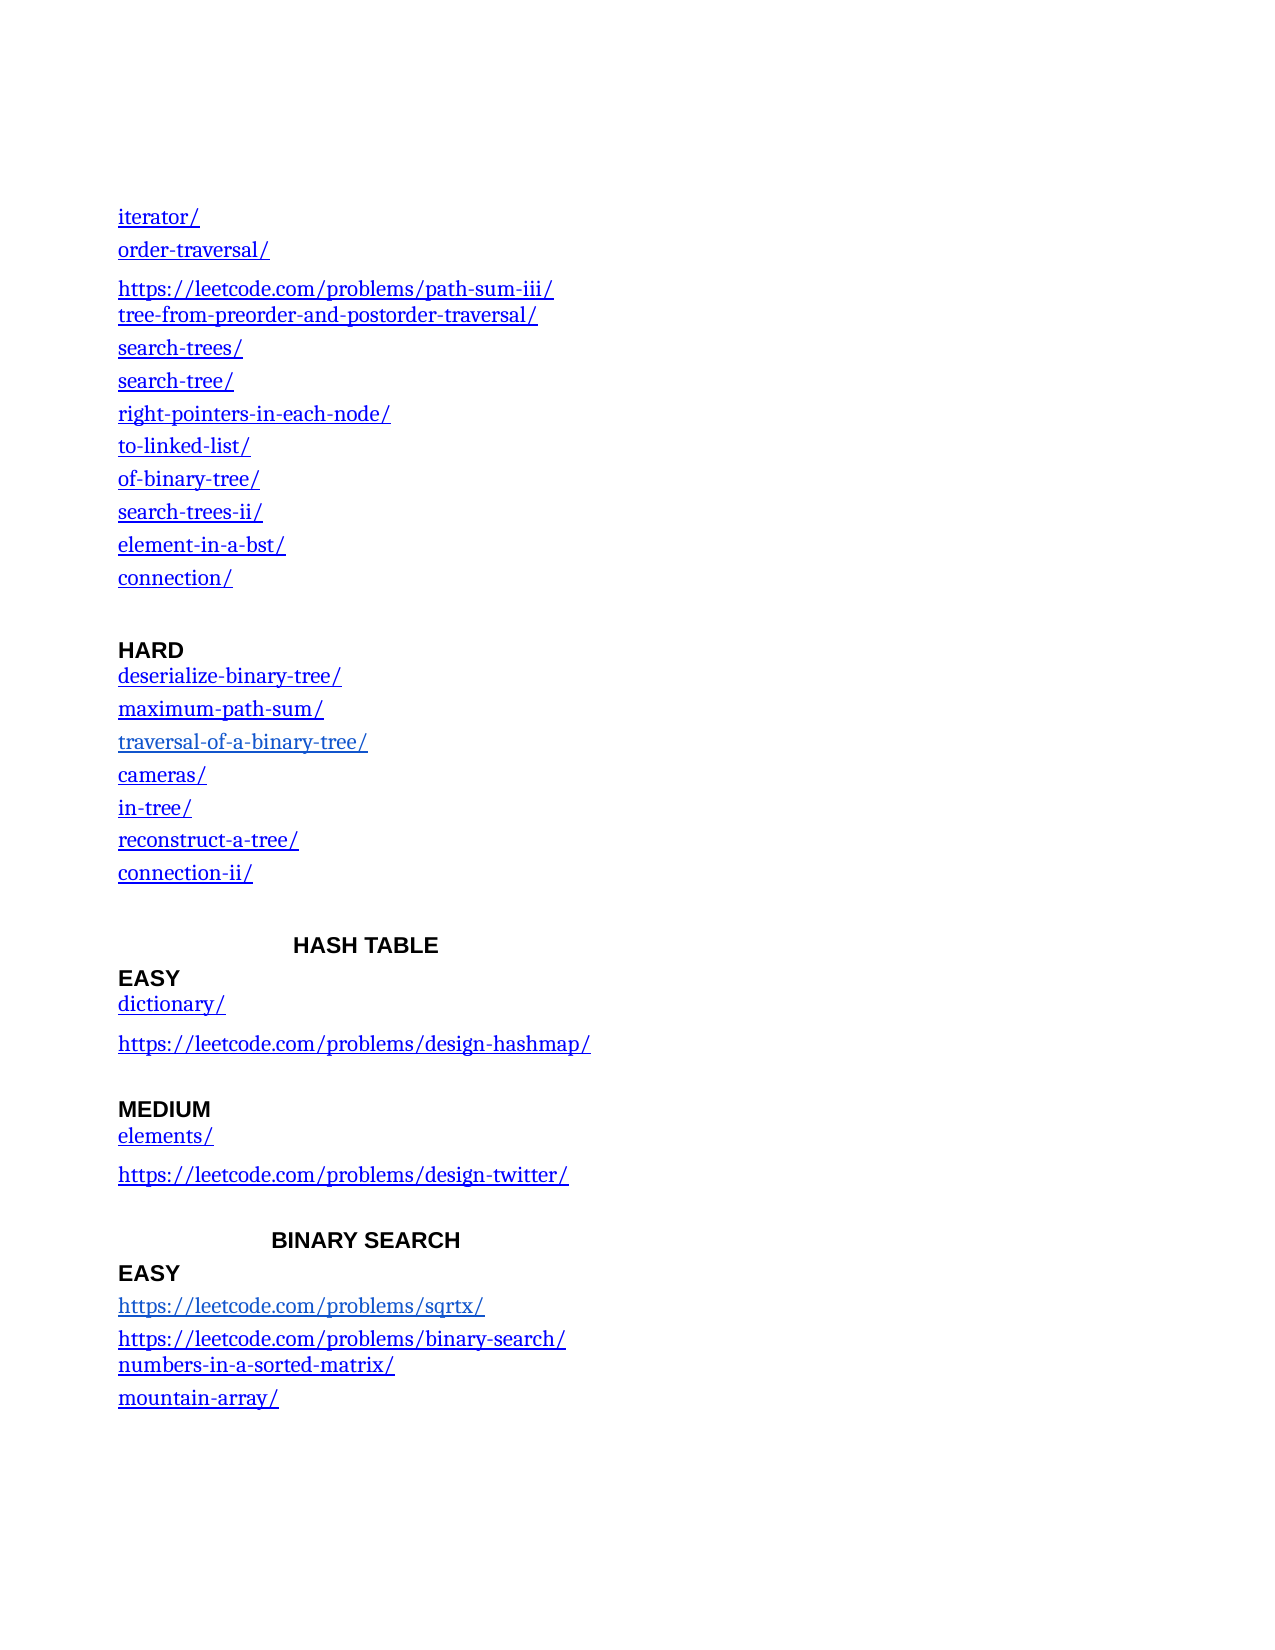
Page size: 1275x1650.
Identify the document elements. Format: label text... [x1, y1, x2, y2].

table_cell [615, 663, 1160, 696]
table_cell [615, 1057, 1160, 1089]
table_cell https://leetcode.com/problems/binary-tree-cameras/ [117, 761, 614, 794]
table_cell [117, 598, 614, 630]
table_cell [615, 499, 1160, 532]
table_cell [112, 565, 117, 597]
table_cell https://leetcode.com/problems/unique-binary-search-trees-ii/ [117, 499, 614, 532]
table_cell [1160, 302, 1165, 335]
table_cell [615, 827, 1160, 860]
table_cell [615, 1221, 1160, 1254]
table_cell https://leetcode.com/problems/sum-of-distances-in-tree/ [117, 794, 614, 827]
table_cell [615, 401, 1160, 433]
table_cell [615, 433, 1160, 466]
table_cell BINARY SEARCH [117, 1221, 614, 1254]
table_cell https://leetcode.com/problems/serialize-and-deserialize-binary-tree/ [117, 663, 614, 696]
table_cell [1160, 1254, 1165, 1286]
table_cell [1160, 827, 1165, 860]
table_cell [615, 565, 1160, 597]
table_cell [615, 696, 1160, 729]
table_cell https://leetcode.com/problems/construct-binary-tree-from-preorder-and-postorder-traversal/ [117, 302, 614, 335]
table_cell [112, 532, 117, 564]
table_cell [615, 1188, 1160, 1221]
table_cell [112, 1188, 117, 1221]
table_cell https://leetcode.com/problems/kth-smallest-element-in-a-bst/ [117, 532, 614, 564]
table_cell [615, 1319, 1160, 1352]
table_cell [1160, 1155, 1165, 1188]
table_cell [1160, 794, 1165, 827]
table_cell [1160, 1286, 1165, 1319]
table_cell [615, 1286, 1160, 1319]
table_cell [117, 1188, 614, 1221]
table_cell [1160, 696, 1165, 729]
table_cell https://leetcode.com/problems/top-k-frequent-elements/ [117, 1123, 614, 1155]
table_cell https://leetcode.com/problems/recover-binary-search-tree/ [117, 368, 614, 401]
table_cell [615, 1090, 1160, 1122]
table_cell [112, 729, 117, 761]
table_cell [1160, 236, 1165, 269]
table_cell [615, 302, 1160, 335]
table_cell [615, 958, 1160, 991]
table_cell [1160, 860, 1165, 893]
table_cell [1160, 598, 1165, 630]
table_cell [1160, 926, 1165, 958]
table_cell [1160, 1024, 1165, 1057]
table_cell [112, 893, 117, 926]
table_cell EASY [117, 958, 614, 991]
table_cell [615, 860, 1160, 893]
table_cell [1160, 368, 1165, 401]
table_cell https://leetcode.com/problems/number-of-ways-to-reconstruct-a-tree/ [117, 827, 614, 860]
table_cell [1160, 630, 1165, 663]
table_cell [1160, 991, 1165, 1024]
table_cell [1160, 499, 1165, 532]
table_cell [112, 466, 117, 499]
table_cell [1160, 1188, 1165, 1221]
table_cell https://leetcode.com/problems/redundant-connection-ii/ [117, 860, 614, 893]
table_cell [615, 368, 1160, 401]
table_cell [1160, 729, 1165, 761]
table_cell [615, 729, 1160, 761]
table_cell https://leetcode.com/problems/verifying-an-alien-dictionary/ [117, 991, 614, 1024]
table_cell [1160, 663, 1165, 696]
table_cell https://leetcode.com/problems/design-hashmap/ [117, 1024, 614, 1057]
table_cell [1160, 532, 1165, 564]
table_cell [615, 1254, 1160, 1286]
table_cell [112, 269, 117, 302]
table_cell [1160, 565, 1165, 597]
table_cell [615, 893, 1160, 926]
table_cell https://leetcode.com/problems/redundant-connection/ [117, 565, 614, 597]
table_cell EASY [117, 1254, 614, 1286]
table_cell [615, 335, 1160, 368]
table_cell [112, 1286, 117, 1319]
table_cell [1160, 1385, 1165, 1418]
table_cell [615, 761, 1160, 794]
table_cell [1160, 1221, 1165, 1254]
table_cell [615, 236, 1160, 269]
table_cell [112, 1057, 117, 1089]
table_cell [1160, 1057, 1165, 1089]
table_cell https://leetcode.com/problems/maximum-width-of-binary-tree/ [117, 466, 614, 499]
table_cell [112, 630, 117, 663]
table_cell [112, 1385, 117, 1418]
table_cell [1160, 1090, 1165, 1122]
table_cell [112, 794, 117, 827]
table_cell [615, 1385, 1160, 1418]
table_cell [615, 991, 1160, 1024]
table_cell [615, 1024, 1160, 1057]
table_cell [1160, 1319, 1165, 1352]
table_cell [615, 926, 1160, 958]
table_cell [615, 1123, 1160, 1155]
table_cell [112, 991, 117, 1024]
table_cell [112, 663, 117, 696]
table_cell [615, 598, 1160, 630]
table_cell https://leetcode.com/problems/peak-index-in-a-mountain-array/ [117, 1385, 614, 1418]
table_cell [112, 860, 117, 893]
table_cell https://leetcode.com/problems/unique-binary-search-trees/ [117, 335, 614, 368]
table_cell [112, 335, 117, 368]
table_cell HASH TABLE [117, 926, 614, 958]
table_cell [615, 794, 1160, 827]
table_cell [1160, 958, 1165, 991]
table_cell [1160, 761, 1165, 794]
table_cell https://leetcode.com/problems/design-twitter/ [117, 1155, 614, 1188]
table_cell [615, 466, 1160, 499]
table_cell [615, 1155, 1160, 1188]
table_cell [1160, 1352, 1165, 1385]
table_cell https://leetcode.com/problems/vertical-order-traversal-of-a-binary-tree/ [117, 729, 614, 761]
table_cell [1160, 401, 1165, 433]
table_cell [1160, 893, 1165, 926]
table_cell https://leetcode.com/problems/binary-search/ [117, 1319, 614, 1352]
table_cell [112, 368, 117, 401]
table_cell [117, 1057, 614, 1089]
table_cell [112, 761, 117, 794]
table_cell [112, 1352, 117, 1385]
table_cell [112, 1024, 117, 1057]
table_cell https://leetcode.com/problems/path-sum-iii/ [117, 269, 614, 302]
table_cell [615, 532, 1160, 564]
table_cell [112, 236, 117, 269]
table_cell [1160, 1123, 1165, 1155]
table_cell HARD [117, 630, 614, 663]
table_cell https://leetcode.com/problems/sqrtx/ [117, 1286, 614, 1319]
table_cell [112, 1319, 117, 1352]
table_cell [615, 269, 1160, 302]
table_cell [1160, 335, 1165, 368]
table_cell [112, 1254, 117, 1286]
table_cell [112, 1123, 117, 1155]
table_cell [1160, 204, 1165, 236]
table_cell [112, 1090, 117, 1122]
table_cell https://leetcode.com/problems/binary-tree-level-order-traversal/ [117, 236, 614, 269]
table_cell [1160, 433, 1165, 466]
table_cell [112, 433, 117, 466]
table_cell https://leetcode.com/problems/binary-search-tree-iterator/ [117, 204, 614, 236]
table_cell [615, 630, 1160, 663]
table_cell [112, 827, 117, 860]
table_cell [615, 204, 1160, 236]
table_cell MEDIUM [117, 1090, 614, 1122]
table_cell [1160, 269, 1165, 302]
table_cell [112, 696, 117, 729]
table_cell [112, 1221, 117, 1254]
table_cell https://leetcode.com/problems/count-negative-numbers-in-a-sorted-matrix/ [117, 1352, 614, 1385]
table_cell https://leetcode.com/problems/flatten-binary-tree-to-linked-list/ [117, 433, 614, 466]
table_cell [117, 893, 614, 926]
table_cell [112, 926, 117, 958]
table_cell [112, 598, 117, 630]
table_cell https://leetcode.com/problems/populating-next-right-pointers-in-each-node/ [117, 401, 614, 433]
table_cell https://leetcode.com/problems/binary-tree-maximum-path-sum/ [117, 696, 614, 729]
table_cell [112, 958, 117, 991]
table_cell [1160, 466, 1165, 499]
table_cell [112, 302, 117, 335]
table_cell [112, 499, 117, 532]
table_cell [112, 1155, 117, 1188]
table_cell [112, 401, 117, 433]
table_cell [615, 1352, 1160, 1385]
table_cell [112, 204, 117, 236]
